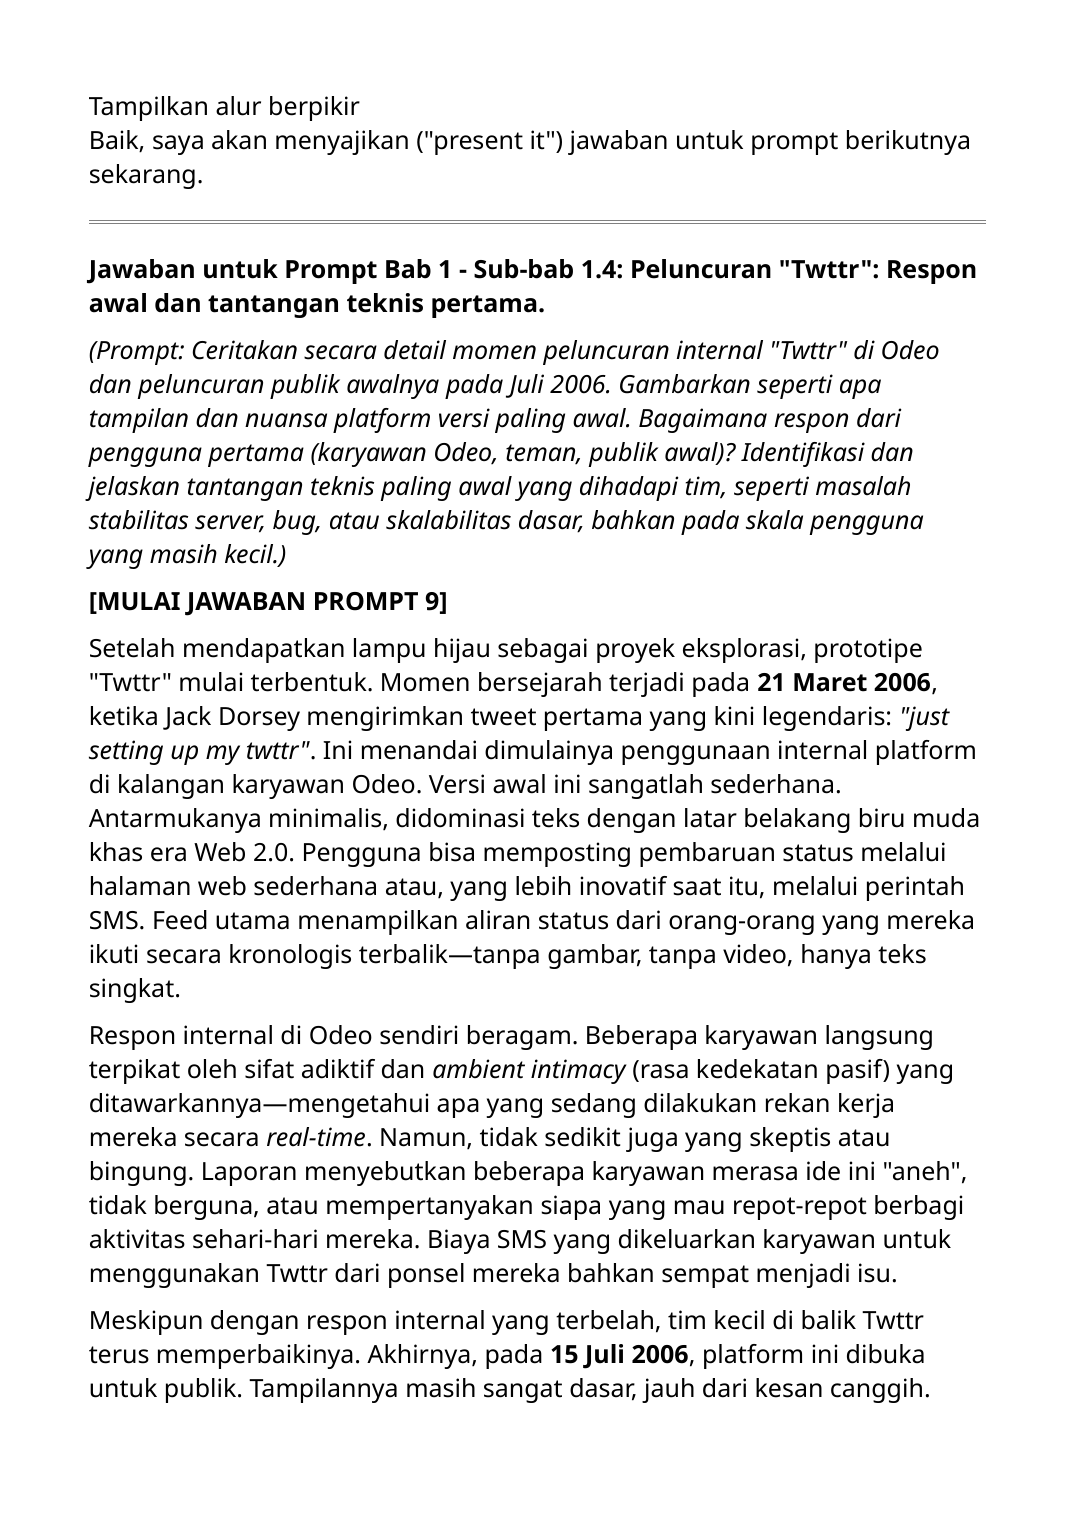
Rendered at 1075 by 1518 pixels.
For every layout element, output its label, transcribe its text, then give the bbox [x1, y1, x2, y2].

text Tampilkan alur berpikir [88, 88, 986, 123]
text Jawaban untuk Prompt Bab 1 - Sub-bab 1.4: Peluncuran "Twttr": Respon awal dan tantangan teknis pertama. [88, 252, 986, 320]
text Setelah mendapatkan lampu hijau sebagai proyek eksplorasi, prototipe "Twttr" mulai terbentuk. Momen bersejarah terjadi pada 21 Maret 2006, ketika Jack Dorsey mengirimkan tweet pertama yang kini legendaris: "just setting up my twttr". Ini menandai dimulainya penggunaan internal platform di kalangan karyawan Odeo. Versi awal ini sangatlah sederhana. Antarmukanya minimalis, didominasi teks dengan latar belakang biru muda khas era Web 2.0. Pengguna bisa memposting pembaruan status melalui halaman web sederhana atau, yang lebih inovatif saat itu, melalui perintah SMS. Feed utama menampilkan aliran status dari orang-orang yang mereka ikuti secara kronologis terbalik—tanpa gambar, tanpa video, hanya teks singkat. [88, 630, 986, 1005]
text Meskipun dengan respon internal yang terbelah, tim kecil di balik Twttr terus memperbaikinya. Akhirnya, pada 15 Juli 2006, platform ini dibuka untuk publik. Tampilannya masih sangat dasar, jauh dari kesan canggih. [88, 1302, 986, 1404]
text (Prompt: Ceritakan secara detail momen peluncuran internal "Twttr" di Odeo dan peluncuran publik awalnya pada Juli 2006. Gambarkan seperti apa tampilan dan nuansa platform versi paling awal. Bagaimana respon dari pengguna pertama (karyawan Odeo, teman, publik awal)? Identifikasi dan jelaskan tantangan teknis paling awal yang dihadapi tim, seperti masalah stabilitas server, bug, atau skalabilitas dasar, bahkan pada skala pengguna yang masih kecil.) [88, 333, 986, 571]
text Respon internal di Odeo sendiri beragam. Beberapa karyawan langsung terpikat oleh sifat adiktif dan ambient intimacy (rasa kedekatan pasif) yang ditawarkannya—mengetahui apa yang sedang dilakukan rekan kerja mereka secara real-time. Namun, tidak sedikit juga yang skeptis atau bingung. Laporan menyebutkan beberapa karyawan merasa ide ini "aneh", tidak berguna, atau mempertanyakan siapa yang mau repot-repot berbagi aktivitas sehari-hari mereka. Biaya SMS yang dikeluarkan karyawan untuk menggunakan Twttr dari ponsel mereka bahkan sempat menjadi isu. [88, 1017, 986, 1290]
text [MULAI JAWABAN PROMPT 9] [88, 584, 986, 618]
text Baik, saya akan menyajikan ("present it") jawaban untuk prompt berikutnya sekarang. [88, 123, 986, 191]
